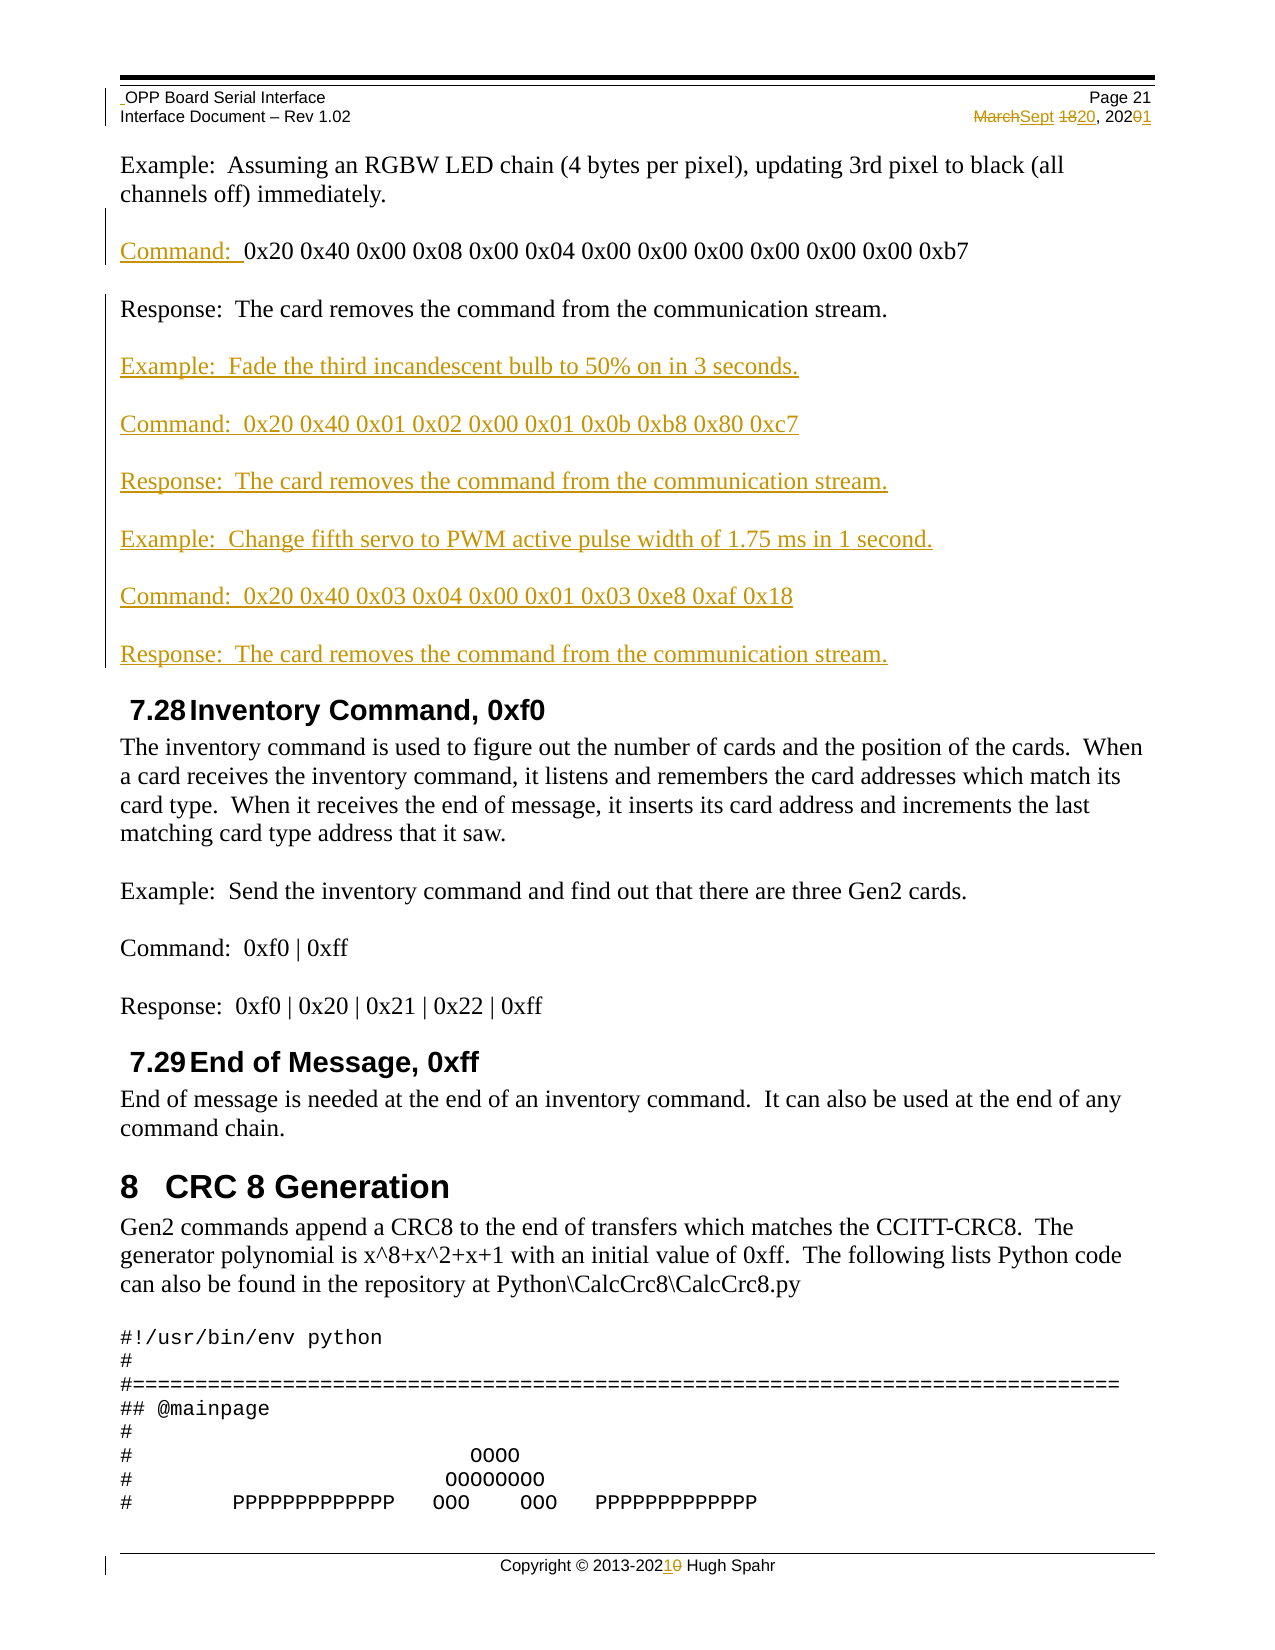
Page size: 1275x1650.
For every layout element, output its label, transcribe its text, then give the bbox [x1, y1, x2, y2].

text Example: Change fifth servo to PWM active pulse width of 1.75 ms in 1 second. [120, 524, 1155, 552]
text Example: Send the inventory command and find out that there are three Gen2 cards. [120, 876, 1155, 905]
text #!/usr/bin/env python [120, 1327, 1155, 1350]
text # [120, 1421, 1155, 1445]
subtitle End of Message, 0xff [129, 1045, 1155, 1078]
text # PPPPPPPPPPPPP OOO OOO PPPPPPPPPPPPP [120, 1492, 1155, 1516]
subtitle Inventory Command, 0xf0 [129, 692, 1155, 726]
text End of message is needed at the end of an inventory command. It can also be used at the end of any command chain. [120, 1084, 1155, 1142]
text Example: Fade the third incandescent bulb to 50% on in 3 seconds. [120, 351, 1155, 380]
text Response: The card removes the command from the communication stream. [120, 294, 1155, 322]
text Command: 0x20 0x40 0x00 0x08 0x00 0x04 0x00 0x00 0x00 0x00 0x00 0x00 0xb7 [120, 236, 1155, 265]
text ## @mainpage [120, 1398, 1155, 1421]
text # [120, 1350, 1155, 1374]
text Response: The card removes the command from the communication stream. [120, 639, 1155, 667]
text Example: Assuming an RGBW LED chain (4 bytes per pixel), updating 3rd pixel to black (all channels off) immediately. [120, 150, 1155, 207]
text The inventory command is used to figure out the number of cards and the position of the cards. When a card receives the inventory command, it listens and remembers the card addresses which match its card type. When it receives the end of message, it inserts its card address and increments the last matching card type address that it saw. [120, 732, 1155, 847]
text # OOOO [120, 1445, 1155, 1469]
subtitle CRC 8 Generation [120, 1167, 1155, 1206]
text Response: 0xf0 | 0x20 | 0x21 | 0x22 | 0xff [120, 991, 1155, 1020]
text #=============================================================================== [120, 1374, 1155, 1398]
text Gen2 commands append a CRC8 to the end of transfers which matches the CCITT-CRC8. The generator polynomial is x^8+x^2+x+1 with an initial value of 0xff. The following lists Python code can also be found in the repository at Python\CalcCrc8\CalcCrc8.py [120, 1212, 1155, 1298]
text Command: 0xf0 | 0xff [120, 933, 1155, 962]
text # OOOOOOOO [120, 1469, 1155, 1492]
text Command: 0x20 0x40 0x03 0x04 0x00 0x01 0x03 0xe8 0xaf 0x18 [120, 581, 1155, 610]
text Response: The card removes the command from the communication stream. [120, 466, 1155, 495]
text Command: 0x20 0x40 0x01 0x02 0x00 0x01 0x0b 0xb8 0x80 0xc7 [120, 409, 1155, 437]
